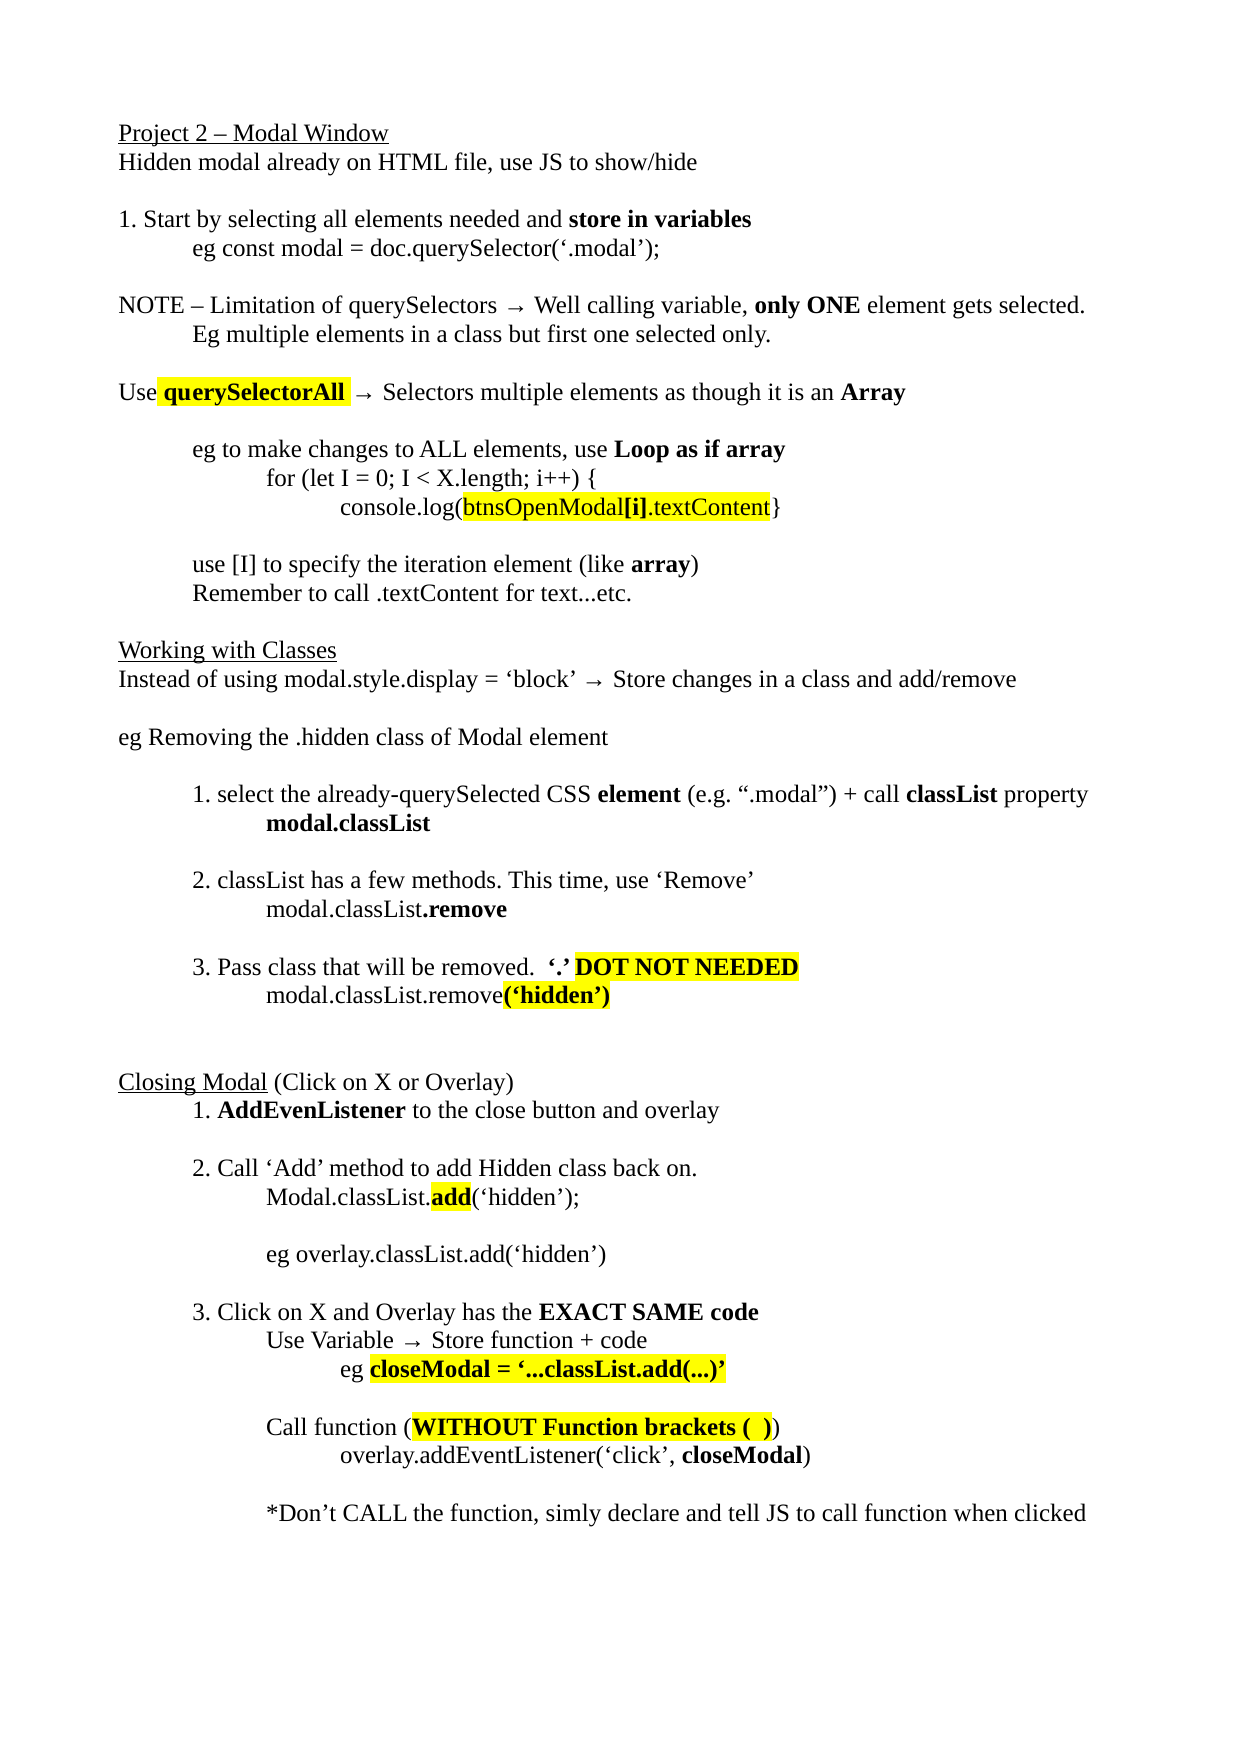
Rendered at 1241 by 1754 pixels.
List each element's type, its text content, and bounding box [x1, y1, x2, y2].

text Call function (WITHOUT Function brackets ( )) [118, 1412, 1122, 1441]
text eg closeModal = ‘...classList.add(...)’ [118, 1354, 1122, 1383]
text modal.classList.remove [118, 894, 1122, 923]
text modal.classList.remove(‘hidden’) [118, 981, 1122, 1009]
text for (let I = 0; I < X.length; i++) { [118, 463, 1122, 492]
text Closing Modal (Click on X or Overlay) [118, 1067, 1122, 1096]
text Hidden modal already on HTML file, use JS to show/hide [118, 147, 1122, 176]
text Use Variable → Store function + code [118, 1326, 1122, 1354]
text eg overlay.classList.add(‘hidden’) [118, 1239, 1122, 1268]
text eg to make changes to ALL elements, use Loop as if array [118, 434, 1122, 463]
text overlay.addEventListener(‘click’, closeModal) [118, 1441, 1122, 1469]
text 3. Pass class that will be removed. ‘.’ DOT NOT NEEDED [118, 952, 1122, 981]
text *Don’t CALL the function, simly declare and tell JS to call function when clicked [118, 1498, 1122, 1527]
text 2. Call ‘Add’ method to add Hidden class back on. [118, 1153, 1122, 1182]
text Remember to call .textContent for text...etc. [118, 578, 1122, 607]
text use [I] to specify the iteration element (like array) [118, 549, 1122, 578]
text 3. Click on X and Overlay has the EXACT SAME code [118, 1297, 1122, 1326]
text console.log(btnsOpenModal[i].textContent} [118, 492, 1122, 521]
text 1. AddEvenListener to the close button and overlay [118, 1096, 1122, 1124]
text NOTE – Limitation of querySelectors → Well calling variable, only ONE element gets selected. [118, 291, 1122, 319]
text 2. classList has a few methods. This time, use ‘Remove’ [118, 866, 1122, 894]
text 1. select the already-querySelected CSS element (e.g. “.modal”) + call classList property [118, 779, 1122, 808]
text 1. Start by selecting all elements needed and store in variables [118, 204, 1122, 233]
text Instead of using modal.style.display = ‘block’ → Store changes in a class and add/remove [118, 664, 1122, 693]
text modal.classList [118, 808, 1122, 837]
text Project 2 – Modal Window [118, 118, 1122, 147]
text eg Removing the .hidden class of Modal element [118, 722, 1122, 751]
text Working with Classes [118, 636, 1122, 664]
text Use qu erySelectorAll → Selectors multiple elements as though it is an Array [118, 377, 1122, 406]
text eg const modal = doc.querySelector(‘.modal’); [118, 233, 1122, 262]
text Modal.classList.add(‘hidden’); [118, 1182, 1122, 1211]
text Eg multiple elements in a class but first one selected only. [118, 319, 1122, 348]
